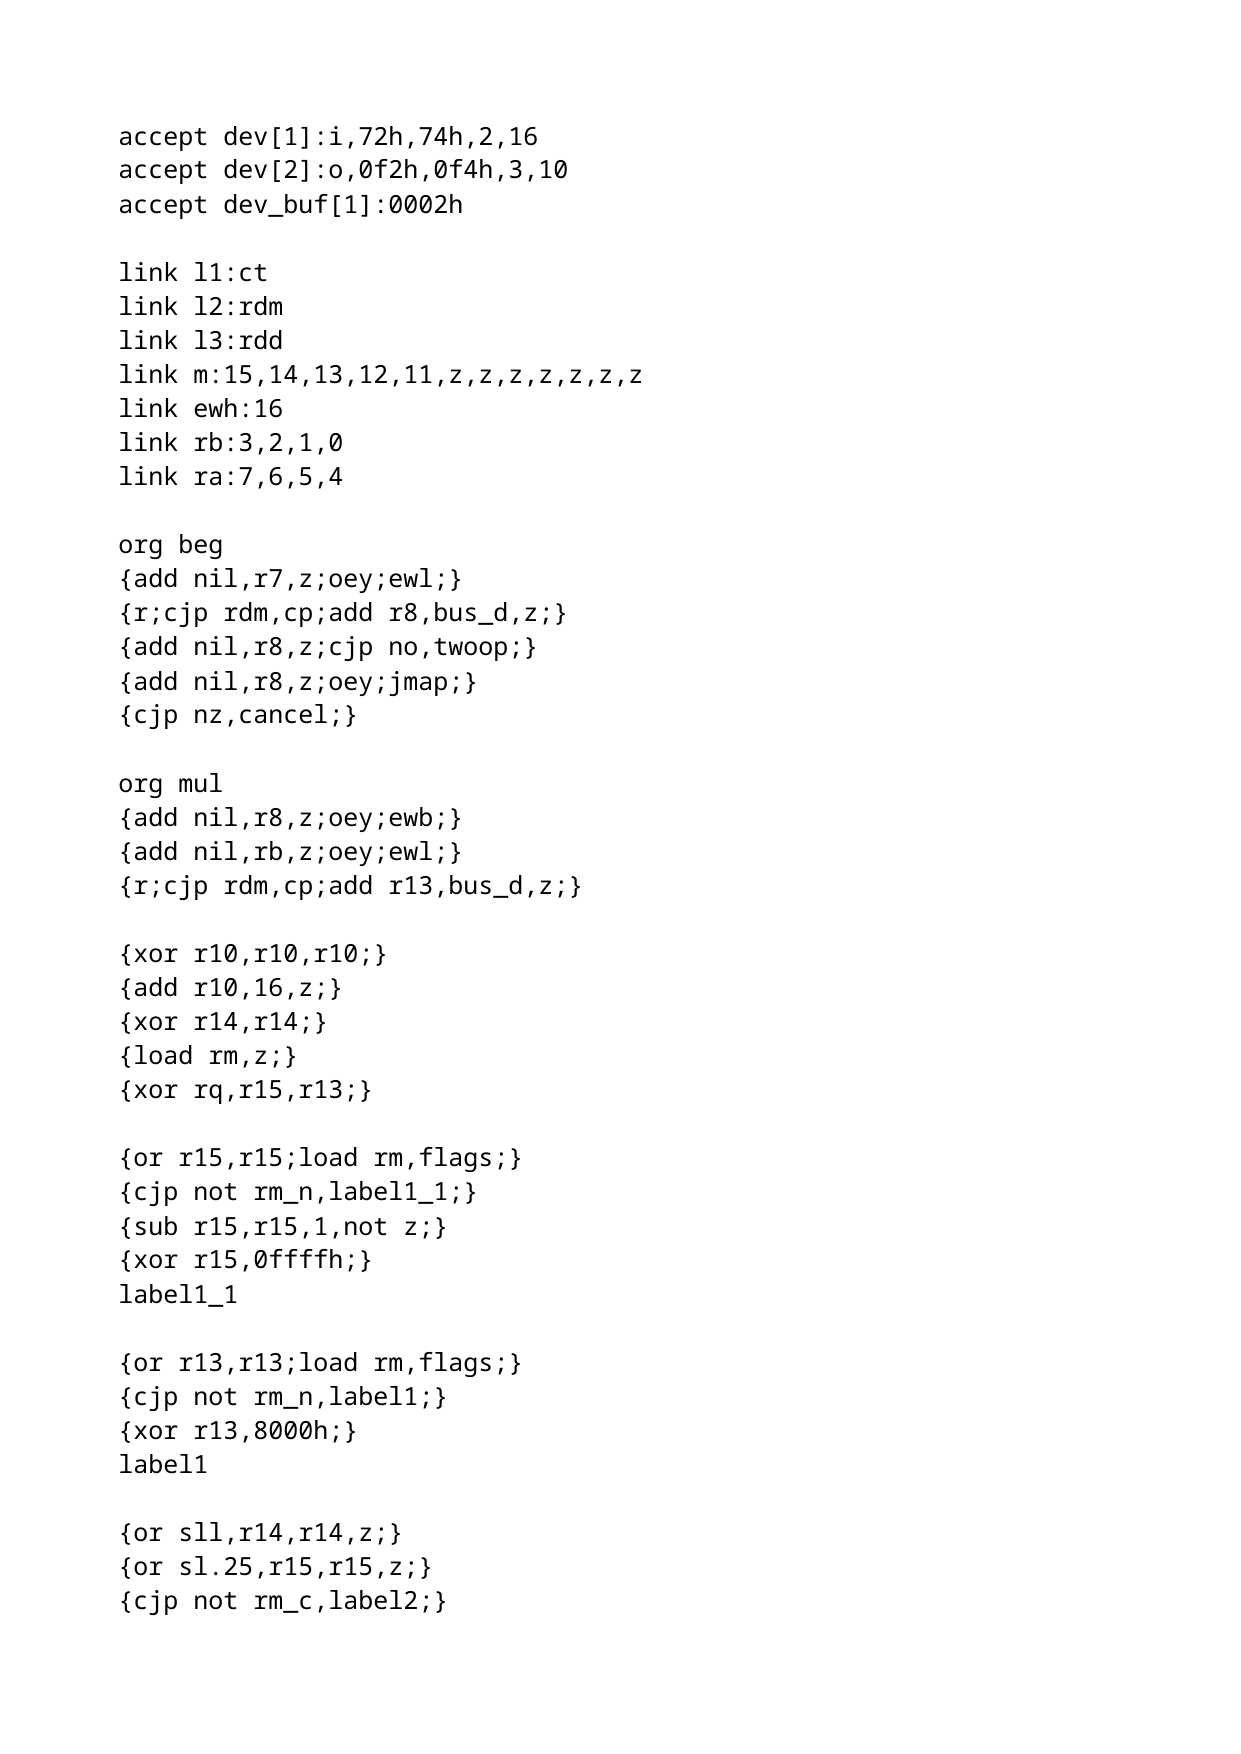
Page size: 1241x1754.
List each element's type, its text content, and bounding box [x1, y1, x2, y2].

text link l1:ct [118, 254, 1122, 288]
text {add nil,rb,z;oey;ewl;} [118, 833, 1122, 867]
text {cjp nz,cancel;} [118, 697, 1122, 731]
text {sub r15,r15,1,not z;} [118, 1208, 1122, 1242]
text link ewh:16 [118, 391, 1122, 425]
text {xor r10,r10,r10;} [118, 936, 1122, 970]
text {xor rq,r15,r13;} [118, 1072, 1122, 1106]
text accept dev[2]:o,0f2h,0f4h,3,10 [118, 152, 1122, 186]
text {r;cjp rdm,cp;add r13,bus_d,z;} [118, 867, 1122, 902]
text {add nil,r8,z;oey;ewb;} [118, 799, 1122, 833]
text {add nil,r8,z;cjp no,twoop;} [118, 629, 1122, 663]
text {add nil,r7,z;oey;ewl;} [118, 561, 1122, 595]
text org mul [118, 765, 1122, 799]
text link ra:7,6,5,4 [118, 459, 1122, 493]
text {cjp not rm_n,label1;} [118, 1378, 1122, 1412]
text link rb:3,2,1,0 [118, 425, 1122, 459]
text link m:15,14,13,12,11,z,z,z,z,z,z,z [118, 357, 1122, 391]
text link l2:rdm [118, 288, 1122, 322]
text {or sl.25,r15,r15,z;} [118, 1549, 1122, 1583]
text {add nil,r8,z;oey;jmap;} [118, 663, 1122, 697]
text {r;cjp rdm,cp;add r8,bus_d,z;} [118, 595, 1122, 629]
text label1 [118, 1447, 1122, 1481]
text label1_1 [118, 1276, 1122, 1310]
text {cjp not rm_n,label1_1;} [118, 1174, 1122, 1208]
text {cjp not rm_c,label2;} [118, 1583, 1122, 1617]
text {load rm,z;} [118, 1038, 1122, 1072]
text org beg [118, 527, 1122, 561]
text link l3:rdd [118, 322, 1122, 357]
text accept dev[1]:i,72h,74h,2,16 [118, 118, 1122, 152]
text {xor r15,0ffffh;} [118, 1242, 1122, 1276]
text {xor r14,r14;} [118, 1004, 1122, 1038]
text {or r13,r13;load rm,flags;} [118, 1344, 1122, 1378]
text {or r15,r15;load rm,flags;} [118, 1140, 1122, 1174]
text {or sll,r14,r14,z;} [118, 1515, 1122, 1549]
text accept dev_buf[1]:0002h [118, 186, 1122, 220]
text {add r10,16,z;} [118, 970, 1122, 1004]
text {xor r13,8000h;} [118, 1412, 1122, 1447]
